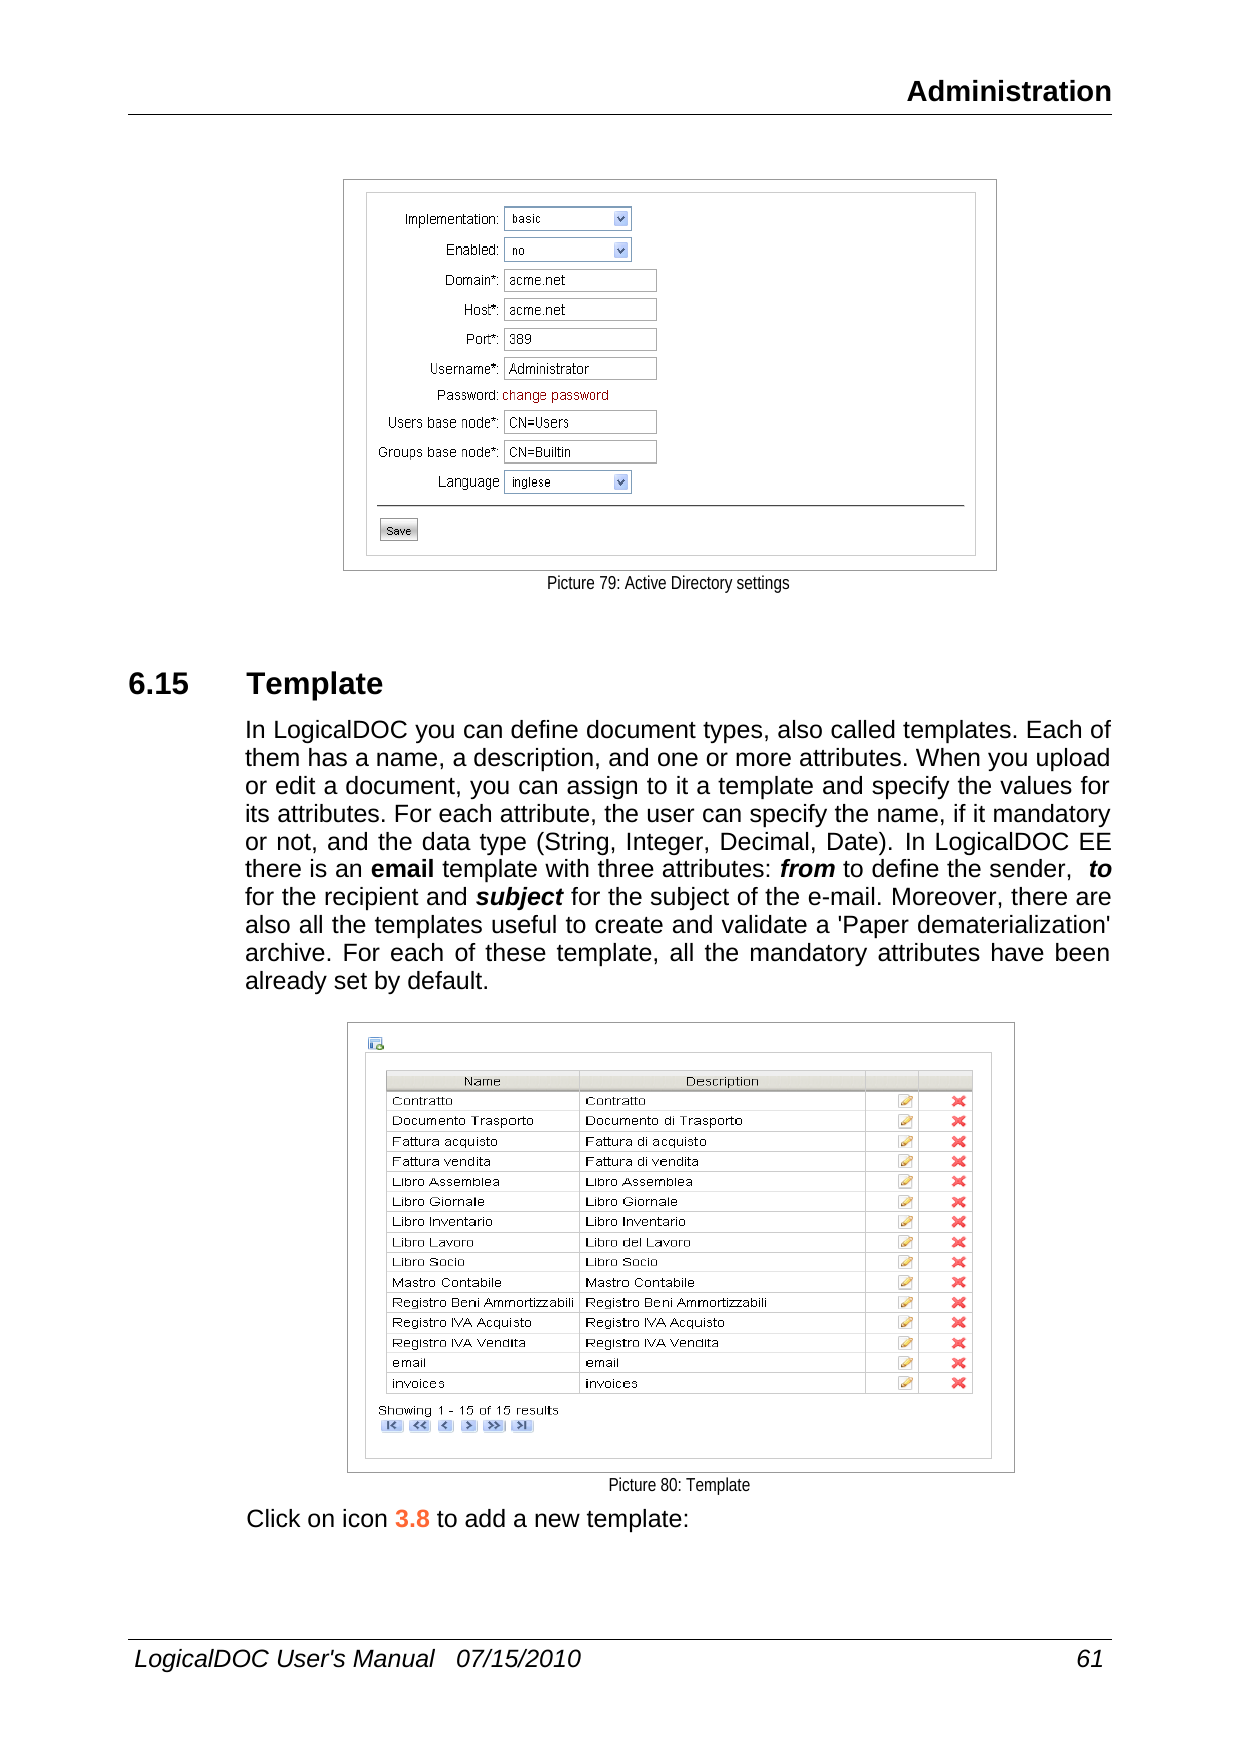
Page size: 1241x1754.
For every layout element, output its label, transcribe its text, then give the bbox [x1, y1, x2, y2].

subtitle Template [128, 666, 1112, 701]
text Picture 79: Active Directory settings [342, 570, 994, 593]
text In LogicalDOC you can define document types, also called templates. Each of them has a name, a description, and one or more attributes. When you upload or edit a document, you can assign to it a template and specify the values for its attributes. For each attribute, the user can specify the name, if it mandatory or not, and the data type (String, Integer, Decimal, Date). In LogicalDOC EE there is an email template with three attributes: from to define the sender, to for the recipient and subject for the subject of the e-mail. Moreover, there are also all the templates useful to create and validate a 'Paper dematerialization' archive. For each of these template, all the mandatory attributes have been already set by default. [245, 716, 1112, 995]
picture [363, 1030, 998, 1464]
text Picture 80: Template [347, 1473, 1011, 1495]
text Click on icon 3.8 to add a new template: [246, 1438, 1112, 1533]
picture [359, 188, 980, 562]
